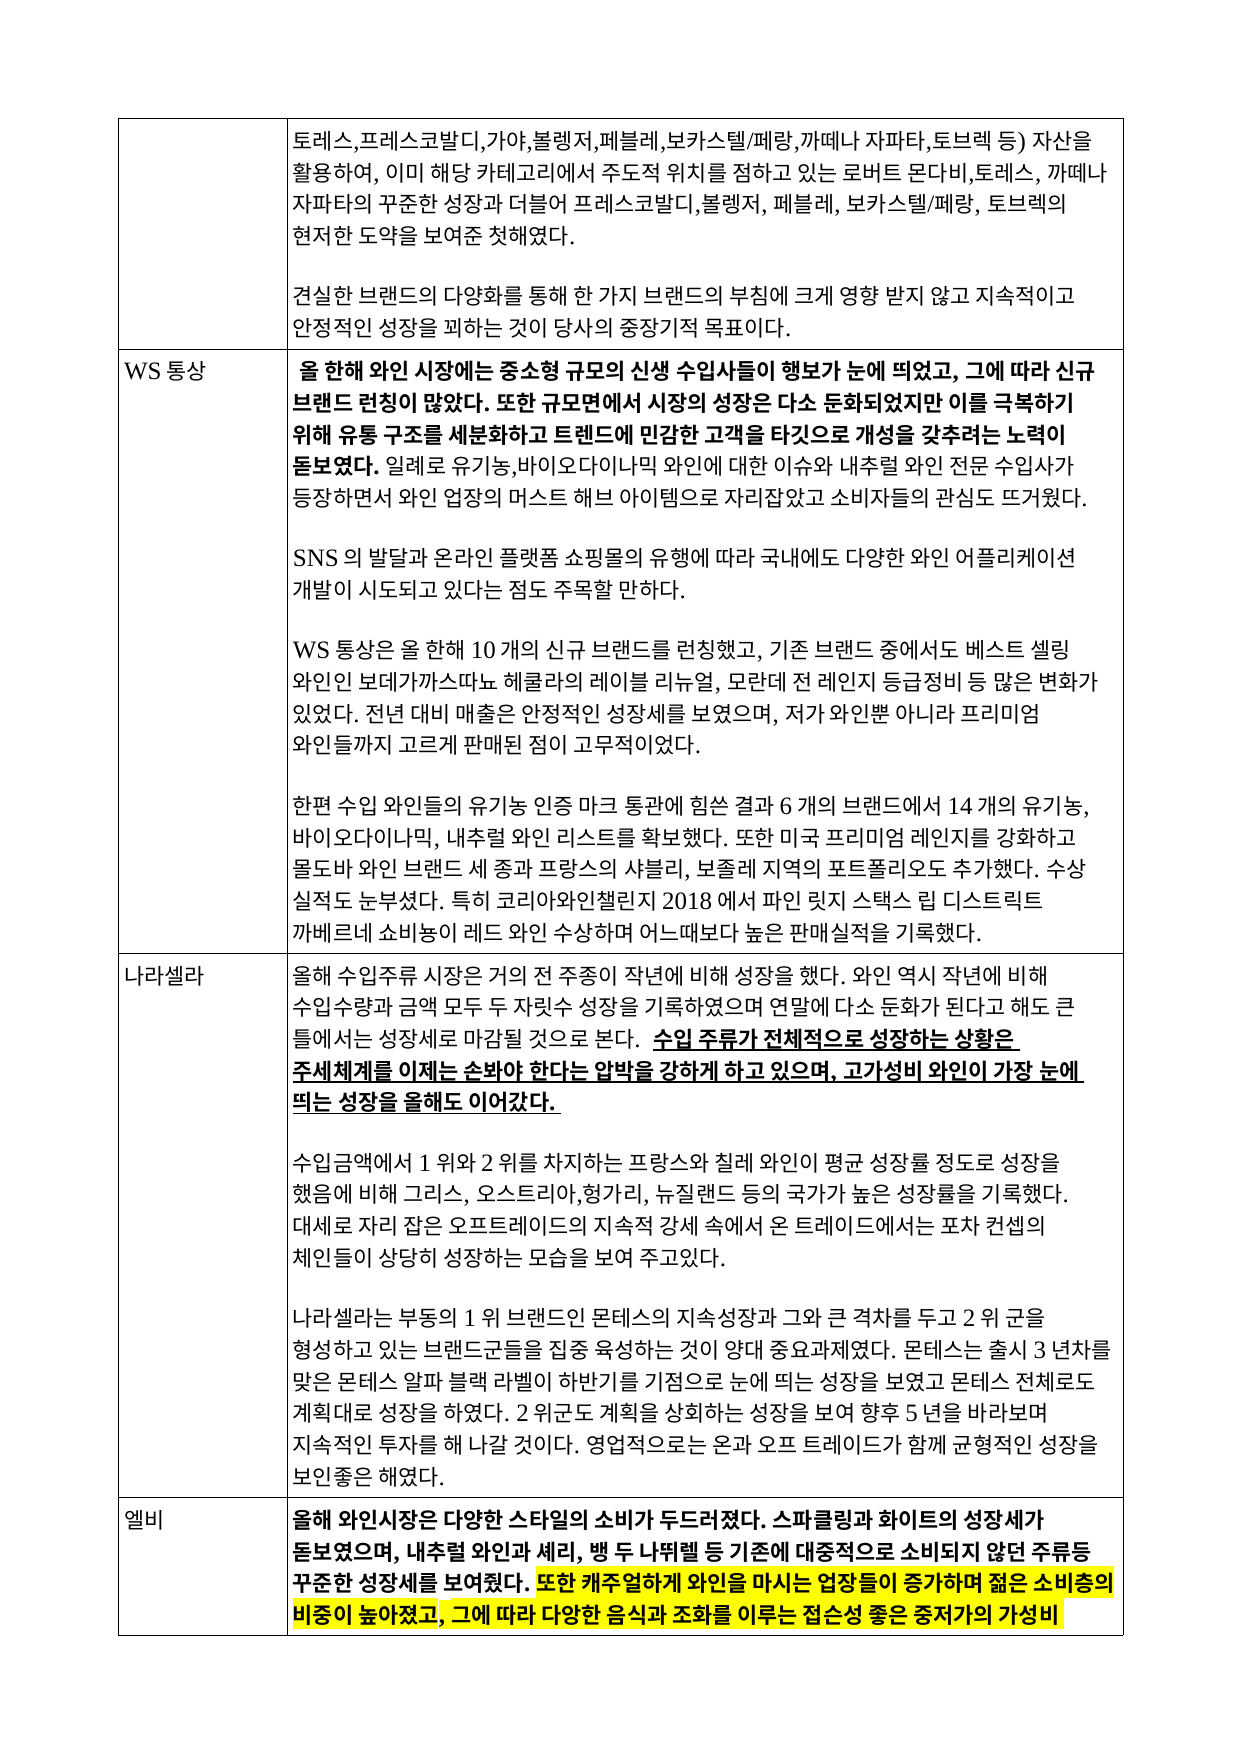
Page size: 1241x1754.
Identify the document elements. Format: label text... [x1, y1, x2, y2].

table_cell 나라셀라 [119, 954, 287, 1497]
table_cell WS통상 [119, 350, 287, 953]
table_cell 엘비 [119, 1498, 287, 1635]
table_cell [119, 119, 287, 348]
table_cell 올해 수입주류 시장은 거의 전 주종이 작년에 비해 성장을 했다. 와인 역시 작년에 비해 수입수량과 금액 모두 두 자릿수 성장을 기록하였으며 연말에 다소 둔화가 된다고 해도 큰 틀에서는 성장세로 마감될 것으로 본다. 수입 주류가 전체적으로 성장하는 상황은 주세체계를 이제는 손봐야 한다는 압박을 강하게 하고 있으며, 고가성비 와인이 가장 눈에 띄는 성장을 올해도 이어갔다. 수입금액에서 1위와 2위를 차지하는 프랑스와 칠레 와인이 평균 성장률 정도로 성장을 했음에 비해 그리스, 오스트리아,헝가리, 뉴질랜드 등의 국가가 높은 성장률을 기록했다. 대세로 자리 잡은 오프트레이드의 지속적 강세 속에서 온 트레이드에서는 포차 컨셉의 체인들이 상당히 성장하는 모습을 보여 주고있다. 나라셀라는 부동의 1위 브랜드인 몬테스의 지속성장과 그와 큰 격차를 두고 2위 군을 형성하고 있는 브랜드군들을 집중 육성하는 것이 양대 중요과제였다. 몬테스는 출시 3년차를 맞은 몬테스 알파 블랙 라벨이 하반기를 기점으로 눈에 띄는 성장을 보였고 몬테스 전체로도 계획대로 성장을 하였다. 2위군도 계획을 상회하는 성장을 보여 향후 5년을 바라보며 지속적인 투자를 해 나갈 것이다. 영업적으로는 온과 오프 트레이드가 함께 균형적인 성장을 보인좋은 해였다. [288, 954, 1123, 1497]
table_cell 올 한해 와인 시장에는 중소형 규모의 신생 수입사들이 행보가 눈에 띄었고, 그에 따라 신규 브랜드 런칭이 많았다. 또한 규모면에서 시장의 성장은 다소 둔화되었지만 이를 극복하기 위해 유통 구조를 세분화하고 트렌드에 민감한 고객을 타깃으로 개성을 갖추려는 노력이 돋보였다. 일례로 유기농,바이오다이나믹 와인에 대한 이슈와 내추럴 와인 전문 수입사가 등장하면서 와인 업장의 머스트 해브 아이템으로 자리잡았고 소비자들의 관심도 뜨거웠다. SNS의 발달과 온라인 플랫폼 쇼핑몰의 유행에 따라 국내에도 다양한 와인 어플리케이션 개발이 시도되고 있다는 점도 주목할 만하다. WS통상은 올 한해 10개의 신규 브랜드를 런칭했고, 기존 브랜드 중에서도 베스트 셀링 와인인 보데가까스따뇨 헤쿨라의 레이블 리뉴얼, 모란데 전 레인지 등급정비 등 많은 변화가 있었다. 전년 대비 매출은 안정적인 성장세를 보였으며, 저가 와인뿐 아니라 프리미엄 와인들까지 고르게 판매된 점이 고무적이었다. 한편 수입 와인들의 유기농 인증 마크 통관에 힘쓴 결과 6개의 브랜드에서 14개의 유기농,바이오다이나믹, 내추럴 와인 리스트를 확보했다. 또한 미국 프리미엄 레인지를 강화하고 몰도바 와인 브랜드 세 종과 프랑스의 샤블리, 보졸레 지역의 포트폴리오도 추가했다. 수상 실적도 눈부셨다. 특히 코리아와인챌린지 2018에서 파인 릿지 스택스 립 디스트릭트 까베르네 쇼비뇽이 레드 와인 수상하며 어느때보다 높은 판매실적을 기록했다. [288, 350, 1123, 953]
table_cell 올해 와인시장은 다양한 스타일의 소비가 두드러졌다. 스파클링과 화이트의 성장세가 돋보였으며, 내추럴 와인과 셰리, 뱅 두 나뛰렐 등 기존에 대중적으로 소비되지 않던 주류등 꾸준한 성장세를 보여줬다. 또한 캐주얼하게 와인을 마시는 업장들이 증가하며 젊은 소비층의 비중이 높아졌고, 그에 따라 다앙한 음식과 조화를 이루는 접슨성 좋은 중저가의 가성비 [288, 1498, 1123, 1635]
table_cell 토레스,프레스코발디,가야,볼렝저,페블레,보카스텔/페랑,까떼나 자파타,토브렉 등) 자산을 활용하여, 이미 해당 카테고리에서 주도적 위치를 점하고 있는 로버트 몬다비,토레스, 까떼나 자파타의 꾸준한 성장과 더블어 프레스코발디,볼렝저, 페블레, 보카스텔/페랑, 토브렉의 현저한 도약을 보여준 첫해였다. 견실한 브랜드의 다양화를 통해 한 가지 브랜드의 부침에 크게 영향 받지 않고 지속적이고 안정적인 성장을 꾀하는 것이 당사의 중장기적 목표이다. [288, 119, 1123, 348]
